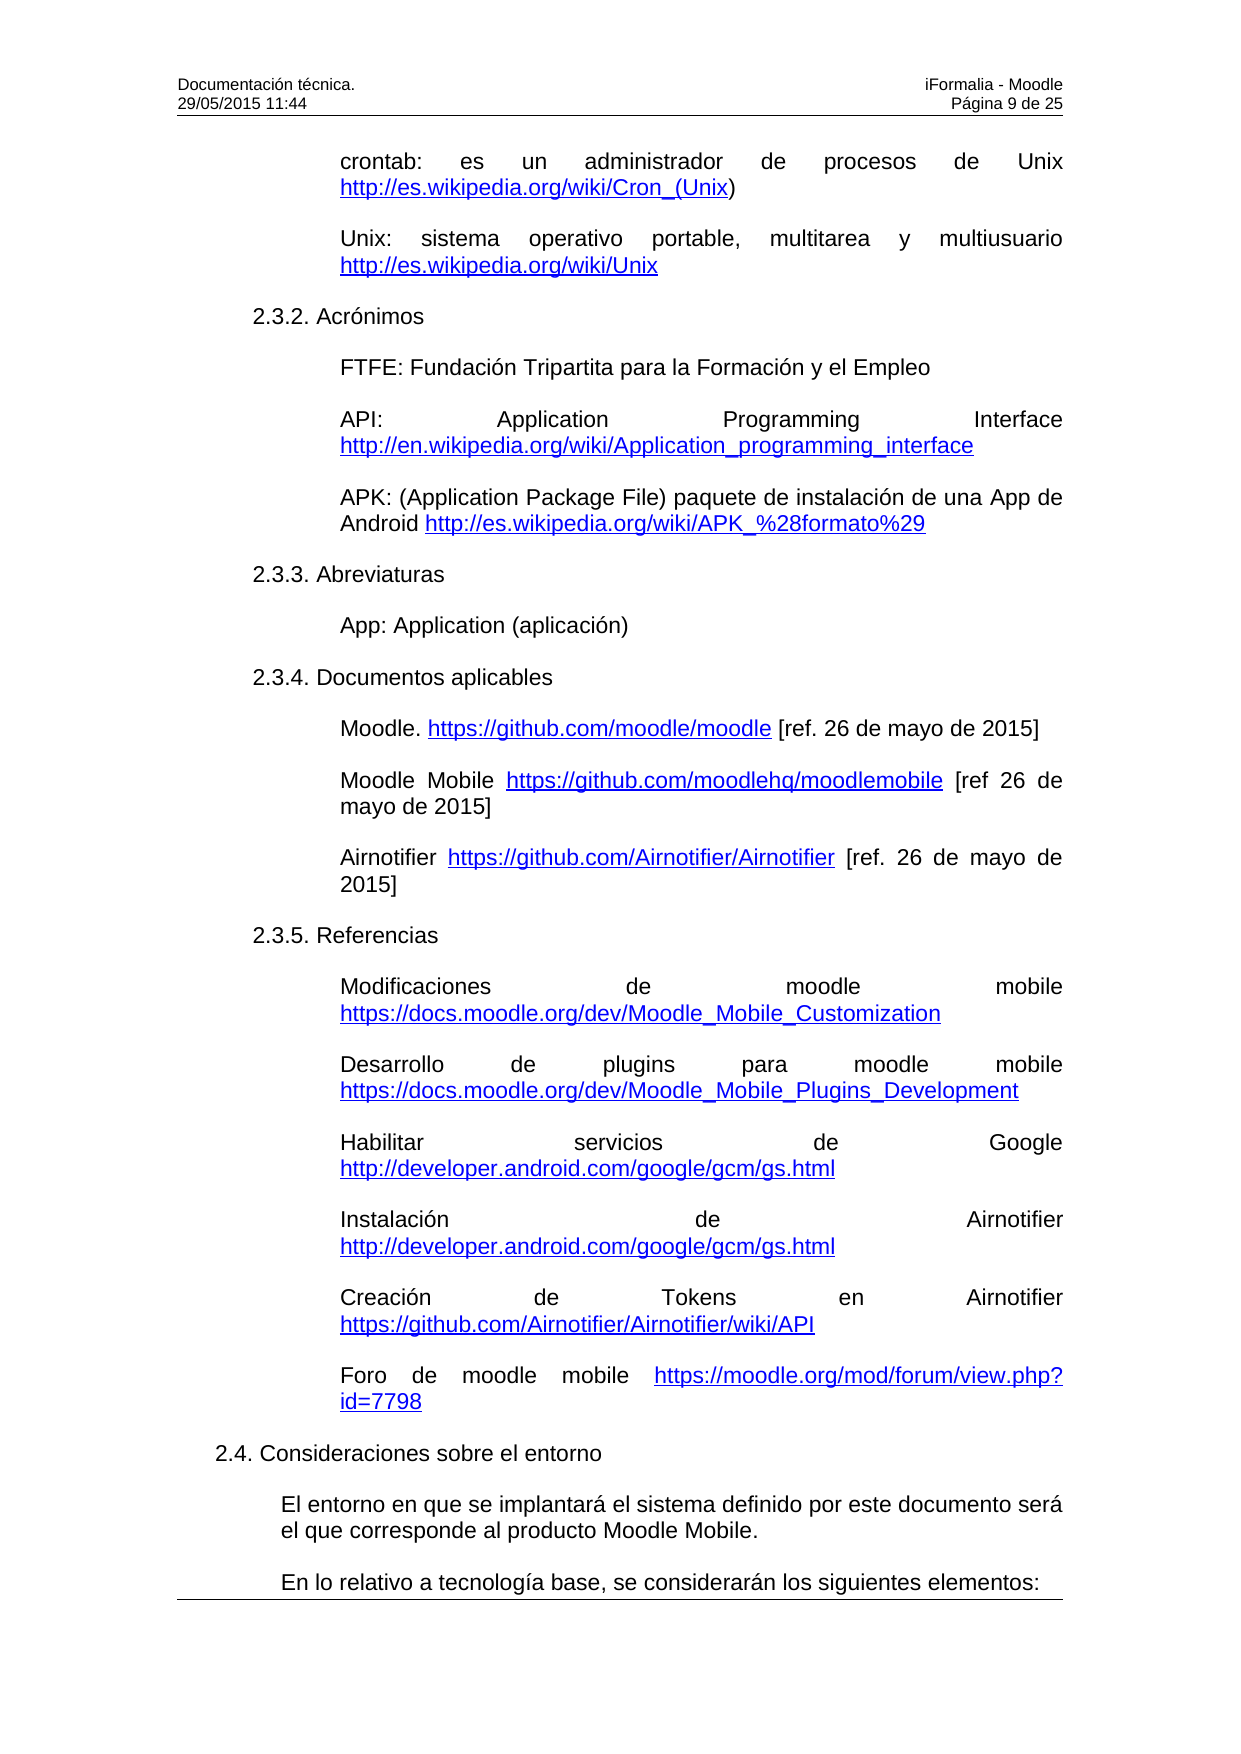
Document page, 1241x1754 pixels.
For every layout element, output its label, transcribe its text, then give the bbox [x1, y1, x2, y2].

text crontab: es un administrador de procesos de Unix http://es.wikipedia.org/wiki/Cron_(Unix) [340, 148, 1063, 200]
subtitle Acrónimos [252, 303, 1063, 329]
subtitle Referencias [252, 922, 1063, 948]
text Habilitar servicios de Google http://developer.android.com/google/gcm/gs.html [340, 1129, 1063, 1181]
text App: Application (aplicación) [340, 612, 1063, 639]
text FTFE: Fundación Tripartita para la Formación y el Empleo [340, 354, 1063, 381]
text El entorno en que se implantará el sistema definido por este documento será el que corresponde al producto Moodle Mobile. [281, 1491, 1063, 1544]
text Desarrollo de plugins para moodle mobile https://docs.moodle.org/dev/Moodle_Mobile_Plugins_Development [340, 1051, 1063, 1104]
text Moodle Mobile https://github.com/moodlehq/moodlemobile [ref 26 de mayo de 2015] [340, 767, 1063, 819]
text Moodle. https://github.com/moodle/moodle [ref. 26 de mayo de 2015] [340, 715, 1063, 742]
text Instalación de Airnotifier http://developer.android.com/google/gcm/gs.html [340, 1206, 1063, 1259]
text APK: (Application Package File) paquete de instalación de una App de Android http://es.wikipedia.org/wiki/APK_%28formato%29 [340, 483, 1063, 536]
subtitle Abreviaturas [252, 561, 1063, 587]
text Foro de moodle mobile https://moodle.org/mod/forum/view.php?id=7798 [340, 1362, 1063, 1414]
subtitle Documentos aplicables [252, 664, 1063, 690]
text Airnotifier https://github.com/Airnotifier/Airnotifier [ref. 26 de mayo de 2015] [340, 844, 1063, 897]
text API: Application Programming Interface http://en.wikipedia.org/wiki/Application_programming_interface [340, 406, 1063, 458]
subtitle Consideraciones sobre el entorno [215, 1439, 1063, 1466]
text Unix: sistema operativo portable, multitarea y multiusuario http://es.wikipedia.org/wiki/Unix [340, 225, 1063, 278]
text En lo relativo a tecnología base, se considerarán los siguientes elementos: [281, 1569, 1063, 1595]
text Creación de Tokens en Airnotifier https://github.com/Airnotifier/Airnotifier/wiki/API [340, 1284, 1063, 1337]
text Modificaciones de moodle mobile https://docs.moodle.org/dev/Moodle_Mobile_Customization [340, 973, 1063, 1026]
